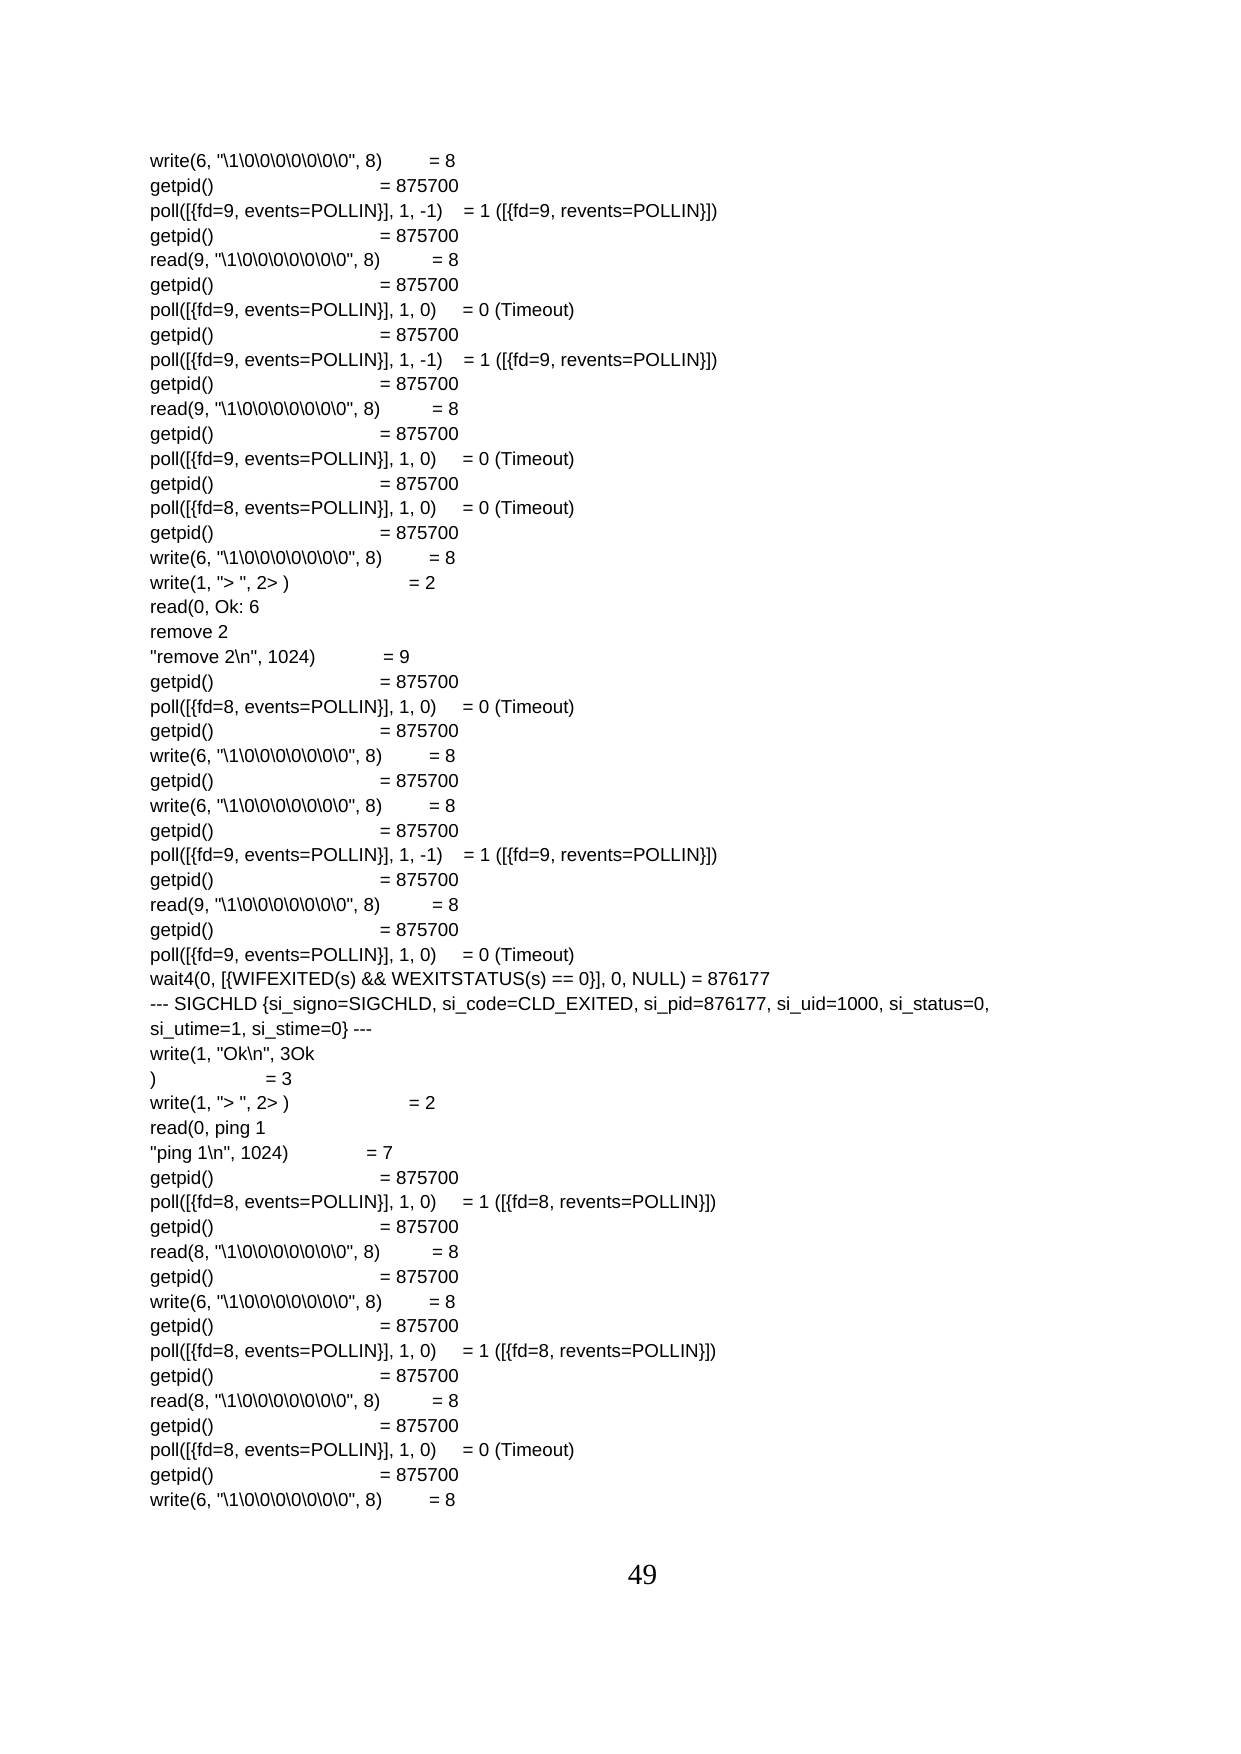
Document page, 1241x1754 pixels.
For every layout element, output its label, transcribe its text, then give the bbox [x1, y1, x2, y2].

text write(6, "\1\0\0\0\0\0\0\0", 8) = 8 [150, 1489, 1091, 1510]
text read(8, "\1\0\0\0\0\0\0\0", 8) = 8 [150, 1241, 1091, 1262]
text poll([{fd=9, events=POLLIN}], 1, 0) = 0 (Timeout) [150, 943, 1091, 965]
text poll([{fd=8, events=POLLIN}], 1, 0) = 0 (Timeout) [150, 695, 1091, 717]
text getpid() = 875700 [150, 373, 1091, 395]
text poll([{fd=9, events=POLLIN}], 1, 0) = 0 (Timeout) [150, 447, 1091, 469]
text getpid() = 875700 [150, 522, 1091, 543]
text getpid() = 875700 [150, 1414, 1091, 1436]
text read(9, "\1\0\0\0\0\0\0\0", 8) = 8 [150, 894, 1091, 915]
text getpid() = 875700 [150, 720, 1091, 742]
text getpid() = 875700 [150, 224, 1091, 246]
text getpid() = 875700 [150, 1266, 1091, 1287]
text read(8, "\1\0\0\0\0\0\0\0", 8) = 8 [150, 1389, 1091, 1411]
text write(6, "\1\0\0\0\0\0\0\0", 8) = 8 [150, 547, 1091, 568]
text write(6, "\1\0\0\0\0\0\0\0", 8) = 8 [150, 1290, 1091, 1312]
text getpid() = 875700 [150, 423, 1091, 444]
text getpid() = 875700 [150, 819, 1091, 841]
text write(1, "Ok\n", 3Ok [150, 1042, 1091, 1064]
text getpid() = 875700 [150, 1365, 1091, 1386]
text read(9, "\1\0\0\0\0\0\0\0", 8) = 8 [150, 398, 1091, 419]
text getpid() = 875700 [150, 472, 1091, 494]
text getpid() = 875700 [150, 1166, 1091, 1188]
text --- SIGCHLD {si_signo=SIGCHLD, si_code=CLD_EXITED, si_pid=876177, si_uid=1000, si_status=0, si_utime=1, si_stime=0} --- [150, 993, 1091, 1039]
text poll([{fd=9, events=POLLIN}], 1, -1) = 1 ([{fd=9, revents=POLLIN}]) [150, 844, 1091, 866]
text poll([{fd=8, events=POLLIN}], 1, 0) = 0 (Timeout) [150, 497, 1091, 519]
text poll([{fd=9, events=POLLIN}], 1, -1) = 1 ([{fd=9, revents=POLLIN}]) [150, 348, 1091, 370]
text write(6, "\1\0\0\0\0\0\0\0", 8) = 8 [150, 794, 1091, 816]
text getpid() = 875700 [150, 1315, 1091, 1337]
text remove 2 [150, 621, 1091, 643]
text read(0, ping 1 [150, 1117, 1091, 1138]
text poll([{fd=8, events=POLLIN}], 1, 0) = 1 ([{fd=8, revents=POLLIN}]) [150, 1191, 1091, 1213]
text ) = 3 [150, 1067, 1091, 1089]
text "remove 2\n", 1024) = 9 [150, 646, 1091, 667]
text getpid() = 875700 [150, 1216, 1091, 1238]
text poll([{fd=8, events=POLLIN}], 1, 0) = 1 ([{fd=8, revents=POLLIN}]) [150, 1340, 1091, 1362]
text getpid() = 875700 [150, 918, 1091, 940]
text poll([{fd=9, events=POLLIN}], 1, -1) = 1 ([{fd=9, revents=POLLIN}]) [150, 199, 1091, 221]
text poll([{fd=9, events=POLLIN}], 1, 0) = 0 (Timeout) [150, 299, 1091, 320]
text write(1, "> ", 2> ) = 2 [150, 1092, 1091, 1114]
text read(9, "\1\0\0\0\0\0\0\0", 8) = 8 [150, 249, 1091, 271]
text getpid() = 875700 [150, 671, 1091, 692]
text getpid() = 875700 [150, 323, 1091, 345]
text read(0, Ok: 6 [150, 596, 1091, 618]
text write(6, "\1\0\0\0\0\0\0\0", 8) = 8 [150, 745, 1091, 767]
text wait4(0, [{WIFEXITED(s) && WEXITSTATUS(s) == 0}], 0, NULL) = 876177 [150, 968, 1091, 990]
text "ping 1\n", 1024) = 7 [150, 1142, 1091, 1163]
text getpid() = 875700 [150, 1464, 1091, 1486]
text write(1, "> ", 2> ) = 2 [150, 571, 1091, 593]
text poll([{fd=8, events=POLLIN}], 1, 0) = 0 (Timeout) [150, 1439, 1091, 1461]
text getpid() = 875700 [150, 770, 1091, 791]
text write(6, "\1\0\0\0\0\0\0\0", 8) = 8 [150, 150, 1091, 172]
text getpid() = 875700 [150, 175, 1091, 196]
text getpid() = 875700 [150, 274, 1091, 296]
text getpid() = 875700 [150, 869, 1091, 891]
